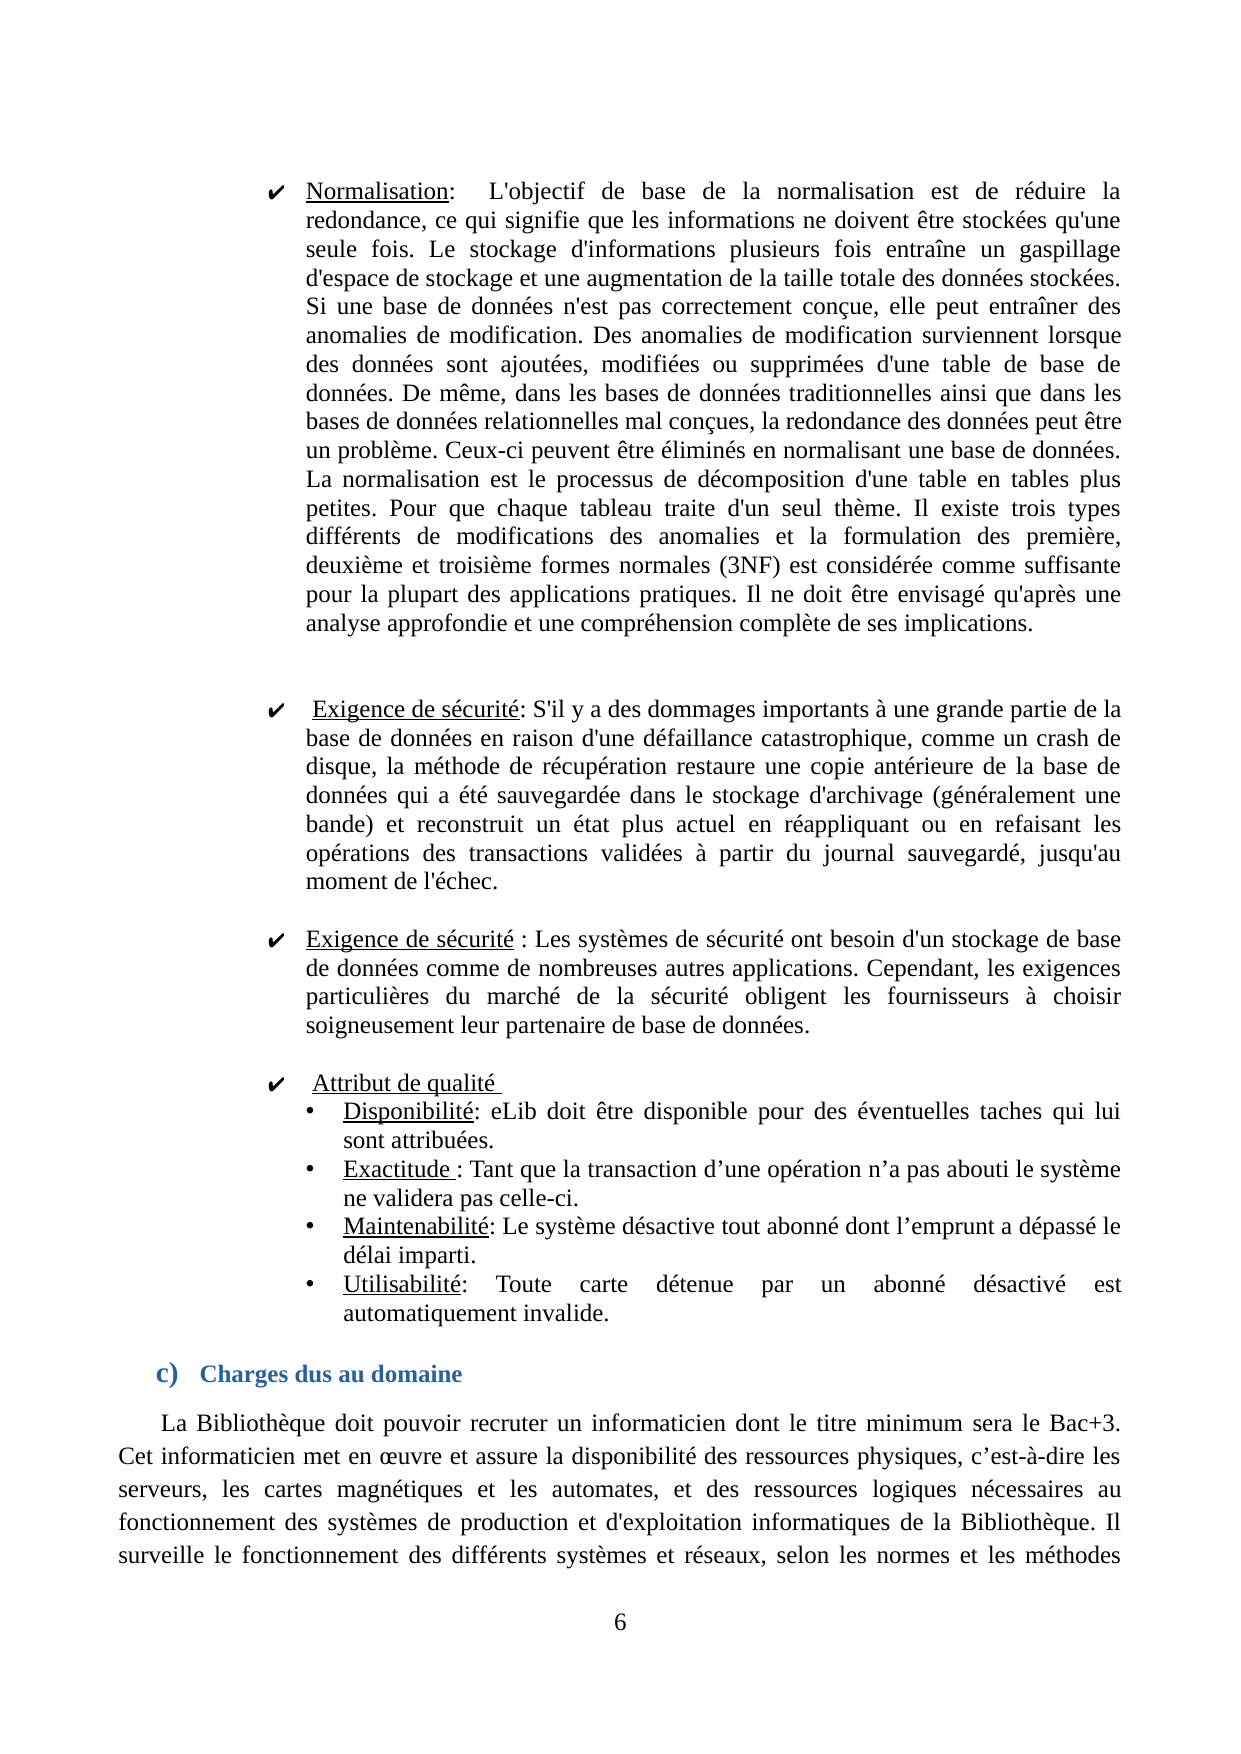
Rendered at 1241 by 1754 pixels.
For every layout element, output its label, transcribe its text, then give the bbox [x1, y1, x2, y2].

list Exactitude : Tant que la transaction d’une opération n’a pas abouti le système ne validera pas celle-ci. [306, 1154, 1122, 1211]
list Exigence de sécurité : Les systèmes de sécurité ont besoin d'un stockage de base de données comme de nombreuses autres applications. Cependant, les exigences particulières du marché de la sécurité obligent les fournisseurs à choisir soigneusement leur partenaire de base de données. [268, 924, 1122, 1039]
list Attribut de qualité [268, 1068, 1122, 1096]
list Maintenabilité: Le système désactive tout abonné dont l’emprunt a dépassé le délai imparti. [306, 1211, 1122, 1269]
list Disponibilité: eLib doit être disponible pour des éventuelles taches qui lui sont attribuées. [306, 1096, 1122, 1154]
list Normalisation: L'objectif de base de la normalisation est de réduire la redondance, ce qui signifie que les informations ne doivent être stockées qu'une seule fois. Le stockage d'informations plusieurs fois entraîne un gaspillage d'espace de stockage et une augmentation de la taille totale des données stockées. Si une base de données n'est pas correctement conçue, elle peut entraîner des anomalies de modification. Des anomalies de modification surviennent lorsque des données sont ajoutées, modifiées ou supprimées d'une table de base de données. De même, dans les bases de données traditionnelles ainsi que dans les bases de données relationnelles mal conçues, la redondance des données peut être un problème. Ceux-ci peuvent être éliminés en normalisant une base de données. La normalisation est le processus de décomposition d'une table en tables plus petites. Pour que chaque tableau traite d'un seul thème. Il existe trois types différents de modifications des anomalies et la formulation des première, deuxième et troisième formes normales (3NF) est considérée comme suffisante pour la plupart des applications pratiques. Il ne doit être envisagé qu'après une analyse approfondie et une compréhension complète de ses implications. [268, 176, 1122, 636]
list Utilisabilité: Toute carte détenue par un abonné désactivé est automatiquement invalide. [306, 1269, 1122, 1326]
list Exigence de sécurité: S'il y a des dommages importants à une grande partie de la base de données en raison d'une défaillance catastrophique, comme un crash de disque, la méthode de récupération restaure une copie antérieure de la base de données qui a été sauvegardée dans le stockage d'archivage (généralement une bande) et reconstruit un état plus actuel en réappliquant ou en refaisant les opérations des transactions validées à partir du journal sauvegardé, jusqu'au moment de l'échec. [268, 694, 1122, 895]
text La Bibliothèque doit pouvoir recruter un informaticien dont le titre minimum sera le Bac+3. Cet informaticien met en œuvre et assure la disponibilité des ressources physiques, c’est-à-dire les serveurs, les cartes magnétiques et les automates, et des ressources logiques nécessaires au fonctionnement des systèmes de production et d'exploitation informatiques de la Bibliothèque. Il surveille le fonctionnement des différents systèmes et réseaux, selon les normes et les méthodes [118, 1408, 1122, 1569]
list Charges dus au domaine [156, 1355, 1122, 1389]
